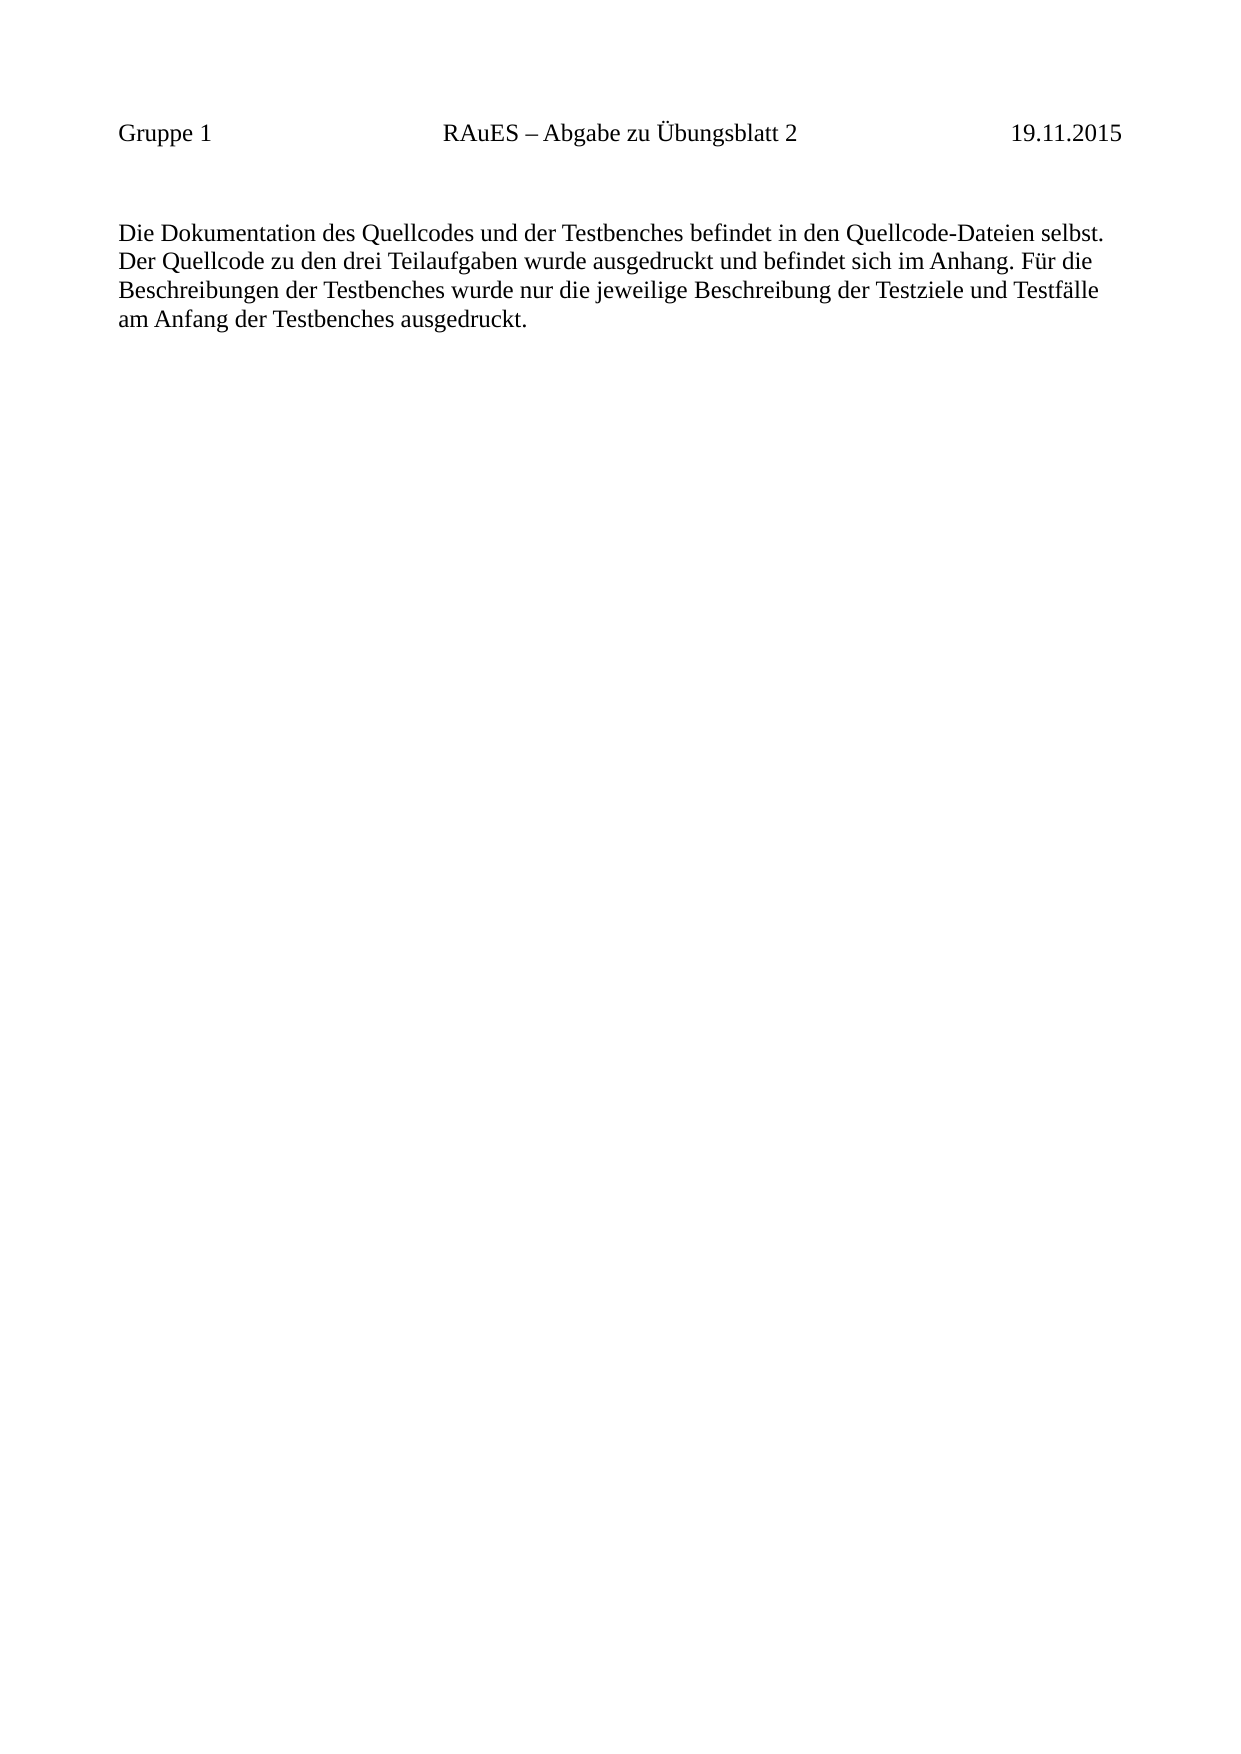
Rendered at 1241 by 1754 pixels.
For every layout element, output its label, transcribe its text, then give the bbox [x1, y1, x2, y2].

text Die Dokumentation des Quellcodes und der Testbenches befindet in den Quellcode-Dateien selbst. Der Quellcode zu den drei Teilaufgaben wurde ausgedruckt und befindet sich im Anhang. Für die Beschreibungen der Testbenches wurde nur die jeweilige Beschreibung der Testziele und Testfälle am Anfang der Testbenches ausgedruckt. [118, 218, 1122, 333]
